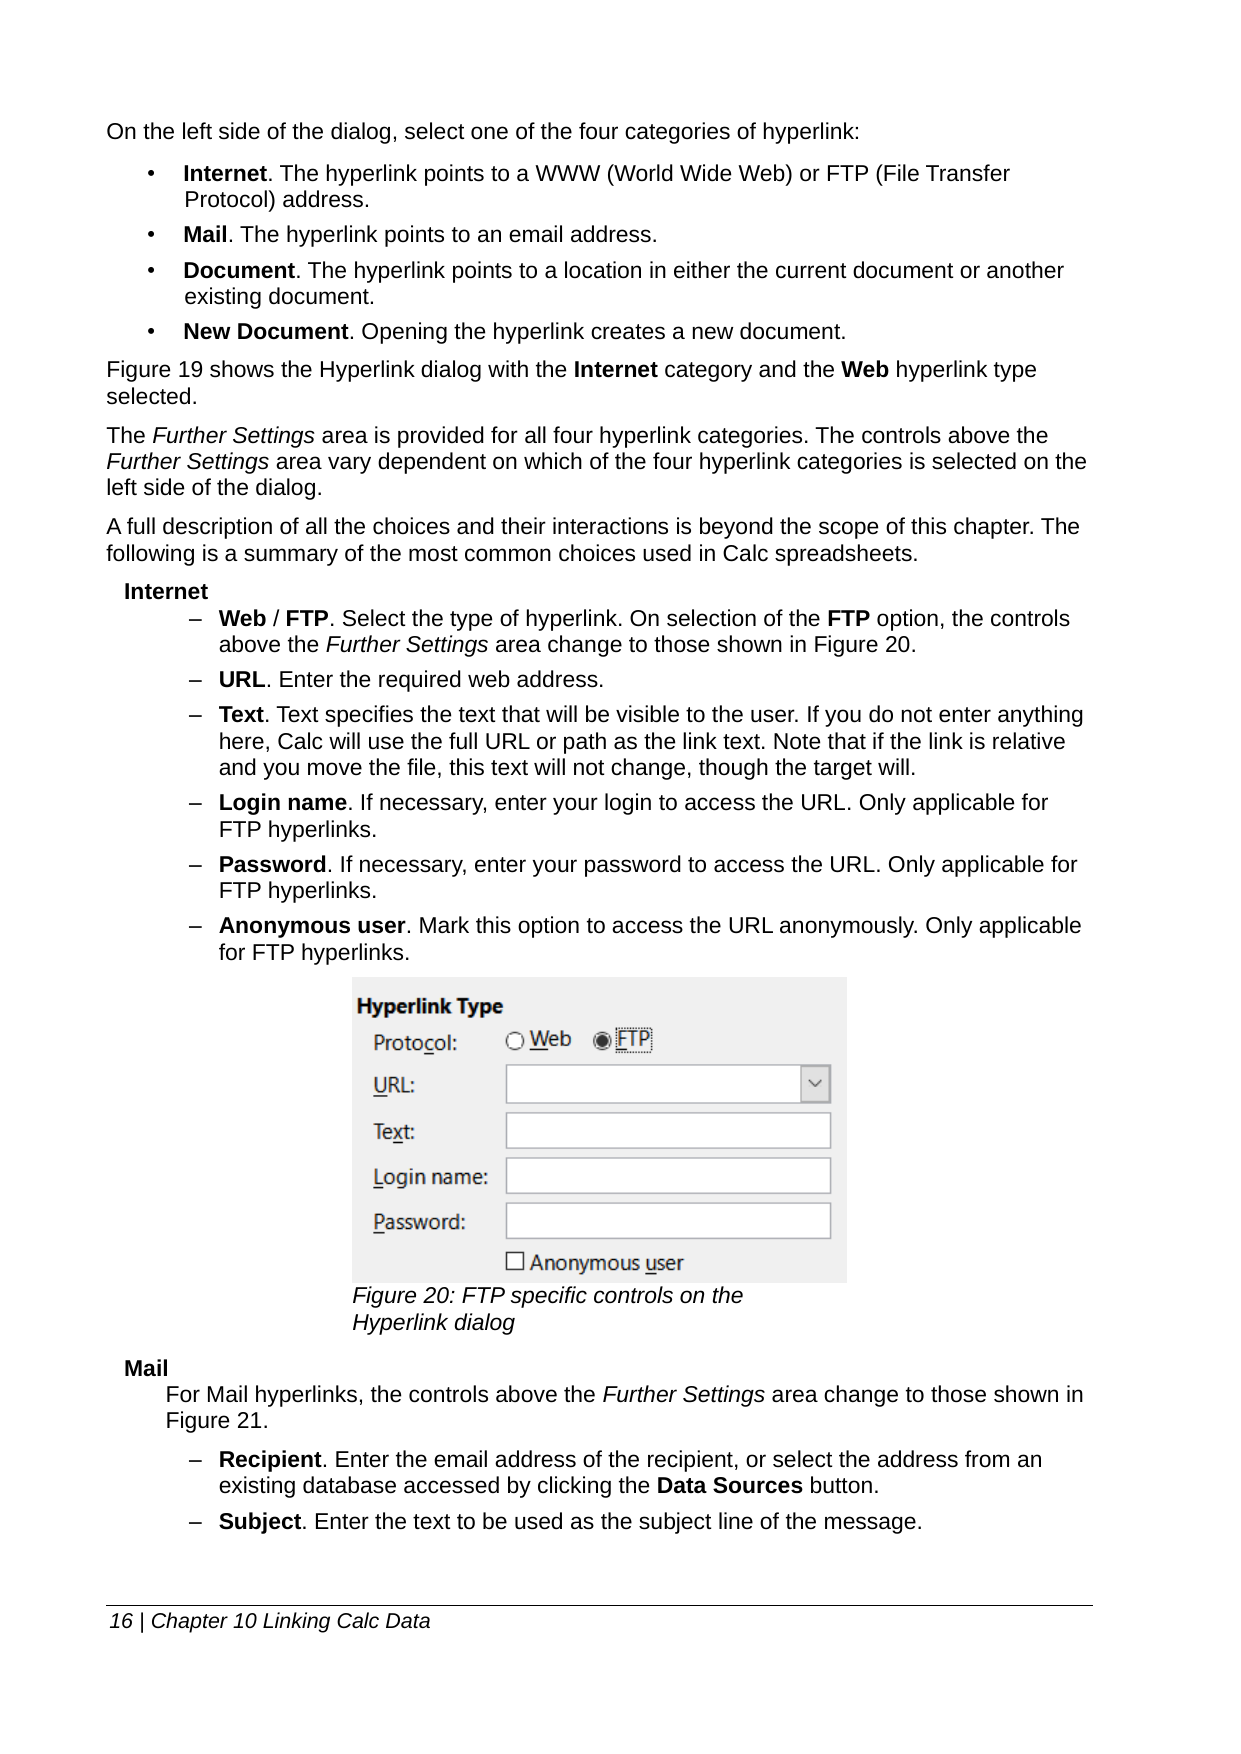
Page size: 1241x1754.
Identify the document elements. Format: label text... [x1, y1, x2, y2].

list Password. If necessary, enter your password to access the URL. Only applicable for FTP hyperlinks. [189, 851, 1093, 904]
list Text. Text specifies the text that will be visible to the user. If you do not enter anything here, Calc will use the full URL or path as the link text. Note that if the link is relative and you move the file, this text will not change, though the target will. [189, 701, 1093, 781]
text Figure 20: FTP specific controls on the Hyperlink dialog [352, 1283, 847, 1335]
list Document. The hyperlink points to a location in either the current document or another existing document. [144, 254, 1093, 309]
text Mail [124, 1354, 1093, 1381]
text Figure 19 shows the Hyperlink dialog with the Internet category and the Web hyperlink type selected. [106, 356, 1093, 409]
list New Document. Opening the hyperlink creates a new document. [144, 315, 1093, 347]
text A full description of all the choices and their interactions is beyond the scope of this chapter. The following is a summary of the most common choices used in Calc spreadsheets. [106, 513, 1093, 566]
list On the left side of the dialog, select one of the four categories of hyperlink: [106, 118, 1093, 144]
list Recipient. Enter the email address of the recipient, or select the address from an existing database accessed by clicking the Data Sources button. [189, 1446, 1093, 1499]
text The Further Settings area is provided for all four hyperlink categories. The controls above the Further Settings area vary dependent on which of the four hyperlink categories is selected on the left side of the dialog. [106, 422, 1093, 501]
list Login name. If necessary, enter your login to access the URL. Only applicable for FTP hyperlinks. [189, 789, 1093, 842]
text Internet [124, 578, 1093, 605]
picture [352, 977, 847, 1283]
list Anonymous user. Mark this option to access the URL anonymously. Only applicable for FTP hyperlinks. [189, 912, 1093, 965]
list Mail. The hyperlink points to an email address. [144, 218, 1093, 248]
text For Mail hyperlinks, the controls above the Further Settings area change to those shown in Figure 21. [165, 1381, 1093, 1433]
list Web / FTP. Select the type of hyperlink. On selection of the FTP option, the controls above the Further Settings area change to those shown in Figure 20. [189, 605, 1093, 657]
list URL. Enter the required web address. [189, 666, 1093, 693]
list Subject. Enter the text to be used as the subject line of the message. [189, 1508, 1093, 1534]
list Internet. The hyperlink points to a WWW (World Wide Web) or FTP (File Transfer Protocol) address. [144, 157, 1093, 213]
